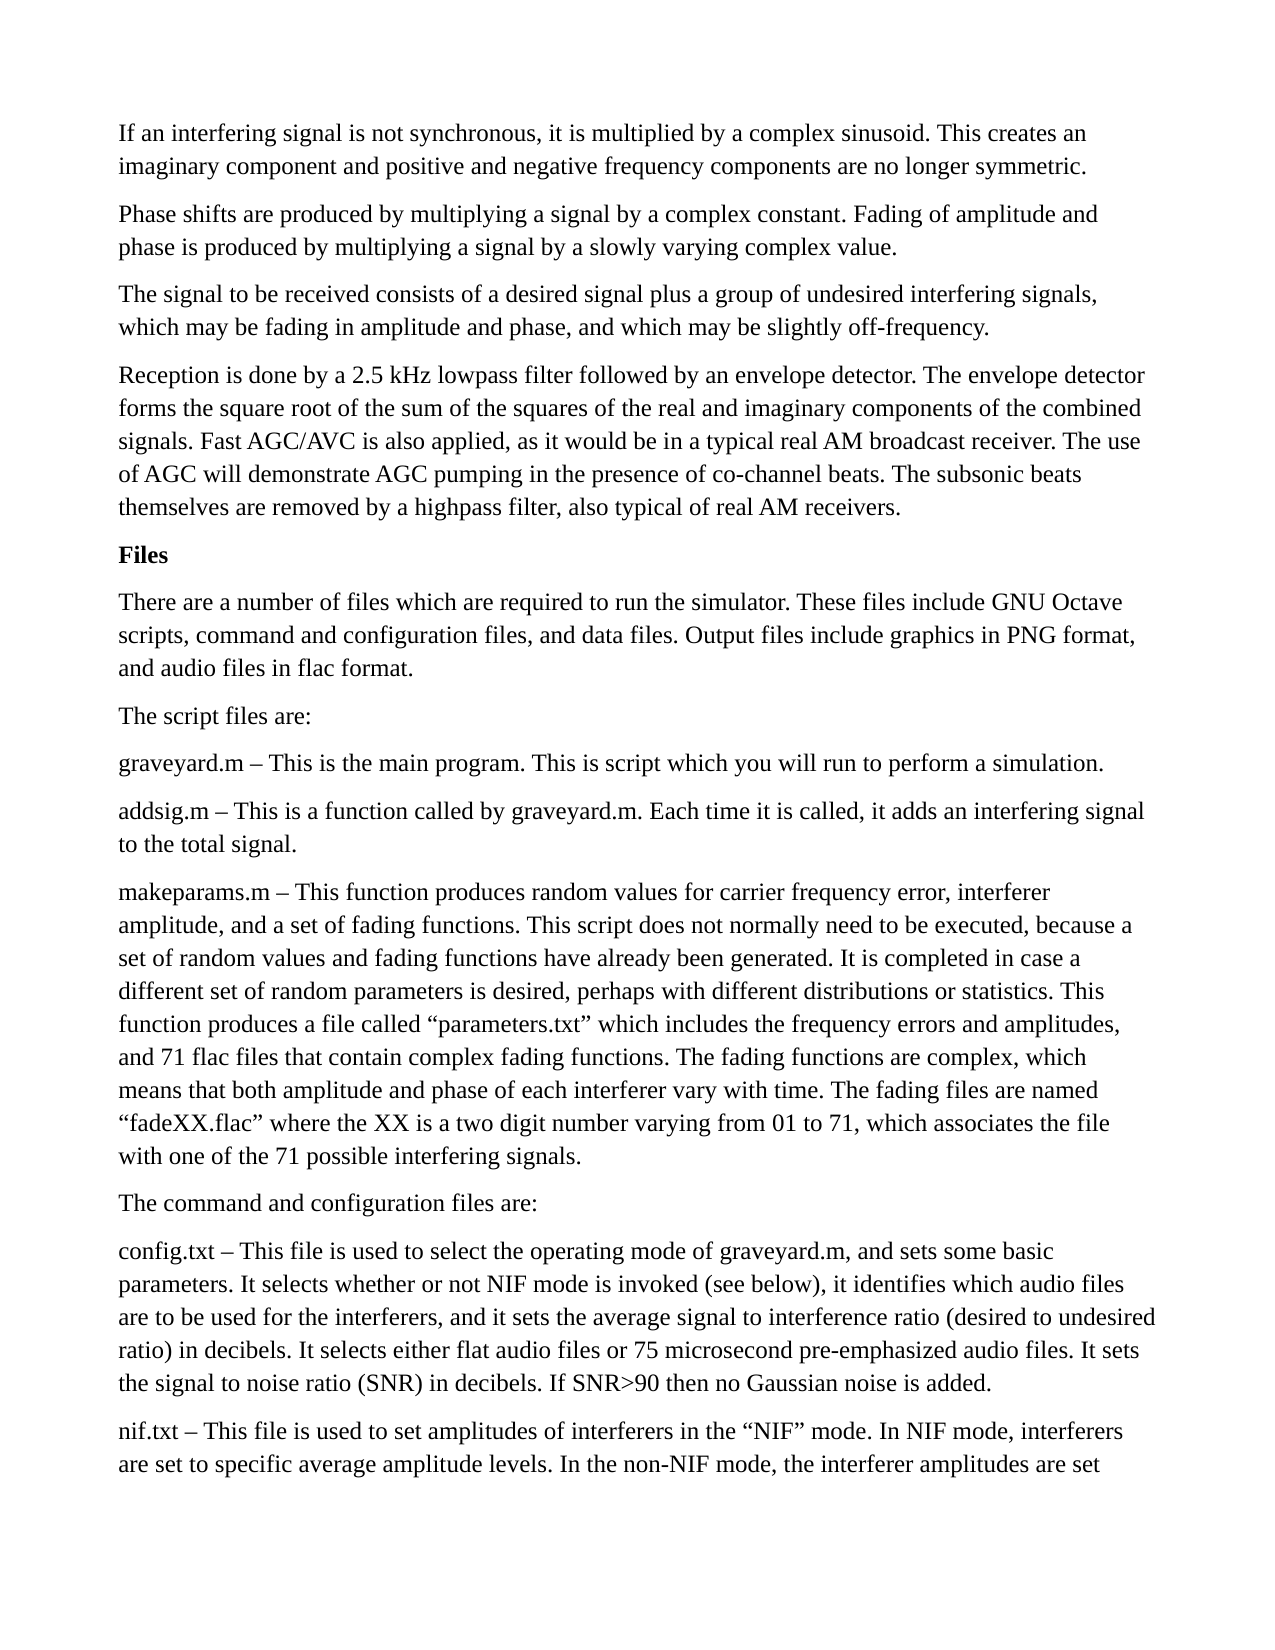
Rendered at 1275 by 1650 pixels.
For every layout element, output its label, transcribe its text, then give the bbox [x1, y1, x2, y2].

text The command and configuration files are: [118, 1188, 1157, 1217]
text makeparams.m – This function produces random values for carrier frequency error, interferer amplitude, and a set of fading functions. This script does not normally need to be executed, because a set of random values and fading functions have already been generated. It is completed in case a different set of random parameters is desired, perhaps with different distributions or statistics. This function produces a file called “parameters.txt” which includes the frequency errors and amplitudes, and 71 flac files that contain complex fading functions. The fading functions are complex, which means that both amplitude and phase of each interferer vary with time. The fading files are named “fadeXX.flac” where the XX is a two digit number varying from 01 to 71, which associates the file with one of the 71 possible interfering signals. [118, 877, 1157, 1170]
text If an interfering signal is not synchronous, it is multiplied by a complex sinusoid. This creates an imaginary component and positive and negative frequency components are no longer symmetric. [118, 118, 1157, 180]
text Files [118, 540, 1157, 568]
text nif.txt – This file is used to set amplitudes of interferers in the “NIF” mode. In NIF mode, interferers are set to specific average amplitude levels. In the non-NIF mode, the interferer amplitudes are set [118, 1416, 1157, 1478]
text The script files are: [118, 701, 1157, 730]
text There are a number of files which are required to run the simulator. These files include GNU Octave scripts, command and configuration files, and data files. Output files include graphics in PNG format, and audio files in flac format. [118, 587, 1157, 682]
text graveyard.m – This is the main program. This is script which you will run to perform a simulation. [118, 748, 1157, 777]
text config.txt – This file is used to select the operating mode of graveyard.m, and sets some basic parameters. It selects whether or not NIF mode is invoked (see below), it identifies which audio files are to be used for the interferers, and it sets the average signal to interference ratio (desired to undesired ratio) in decibels. It selects either flat audio files or 75 microsecond pre-emphasized audio files. It sets the signal to noise ratio (SNR) in decibels. If SNR>90 then no Gaussian noise is added. [118, 1236, 1157, 1397]
text The signal to be received consists of a desired signal plus a group of undesired interfering signals, which may be fading in amplitude and phase, and which may be slightly off-frequency. [118, 279, 1157, 341]
text Reception is done by a 2.5 kHz lowpass filter followed by an envelope detector. The envelope detector forms the square root of the sum of the squares of the real and imaginary components of the combined signals. Fast AGC/AVC is also applied, as it would be in a typical real AM broadcast receiver. The use of AGC will demonstrate AGC pumping in the presence of co-channel beats. The subsonic beats themselves are removed by a highpass filter, also typical of real AM receivers. [118, 360, 1157, 521]
text addsig.m – This is a function called by graveyard.m. Each time it is called, it adds an interfering signal to the total signal. [118, 796, 1157, 858]
text Phase shifts are produced by multiplying a signal by a complex constant. Fading of amplitude and phase is produced by multiplying a signal by a slowly varying complex value. [118, 199, 1157, 261]
